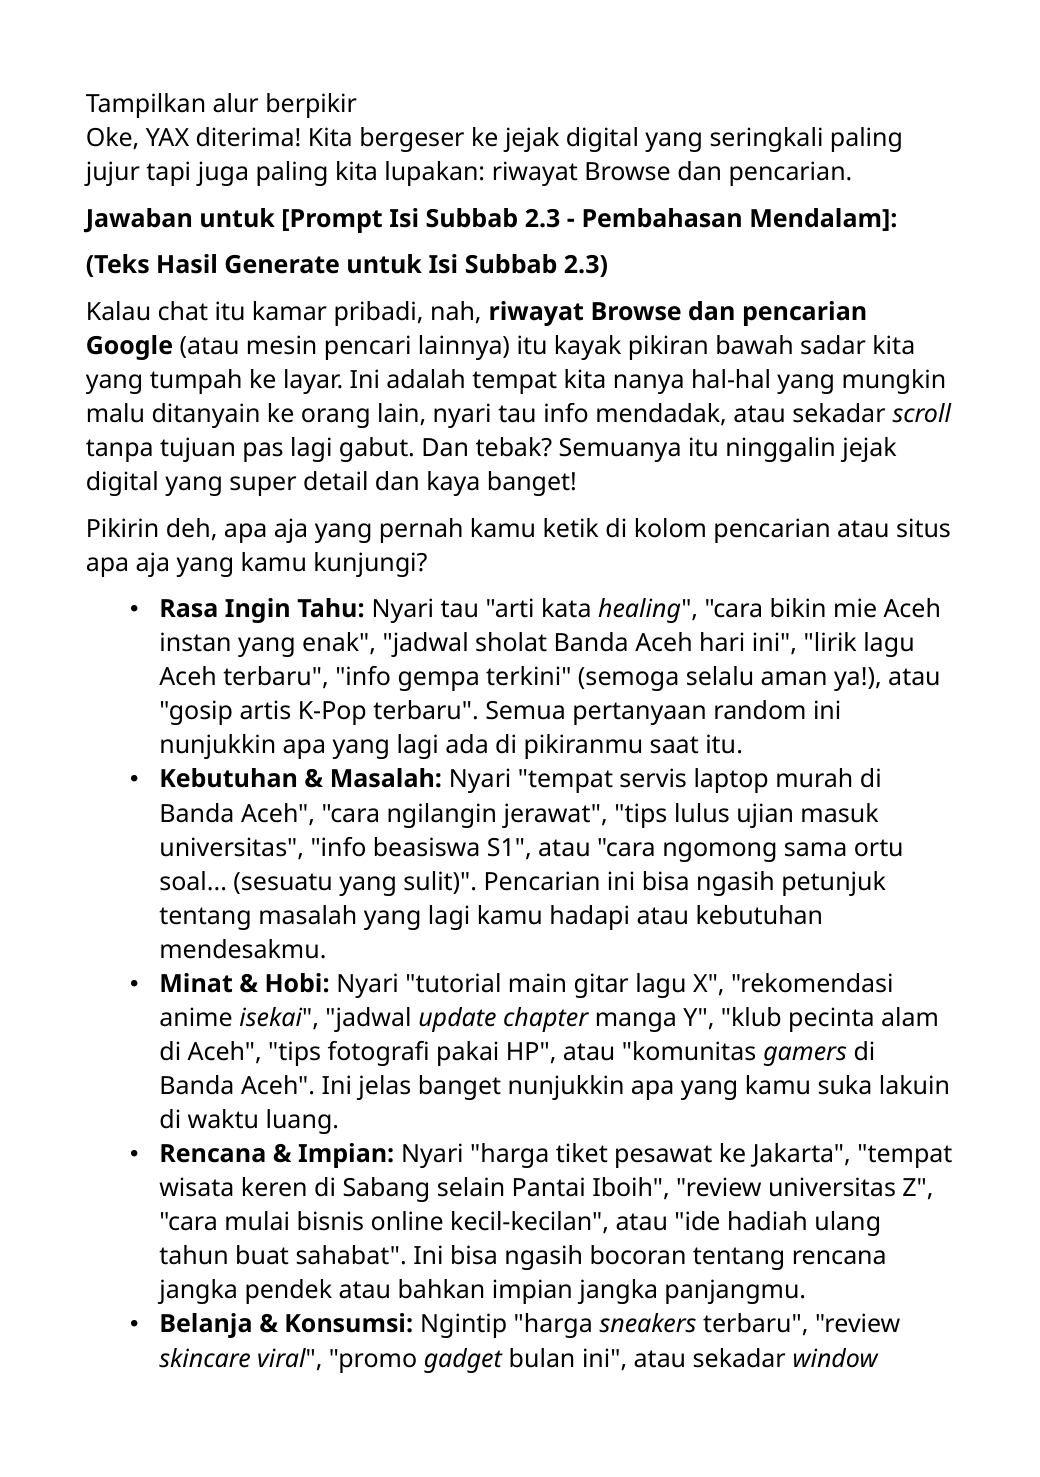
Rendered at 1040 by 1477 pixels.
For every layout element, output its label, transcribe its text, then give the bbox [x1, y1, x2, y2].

text Tampilkan alur berpikir [86, 86, 954, 119]
text (Teks Hasil Generate untuk Isi Subbab 2.3) [86, 247, 954, 281]
text Pikirin deh, apa aja yang pernah kamu ketik di kolom pencarian atau situs apa aja yang kamu kunjungi? [86, 510, 954, 578]
list Belanja & Konsumsi: Ngintip "harga sneakers terbaru", "review skincare viral", "promo gadget bulan ini", atau sekadar window [130, 1306, 954, 1374]
list Rencana & Impian: Nyari "harga tiket pesawat ke Jakarta", "tempat wisata keren di Sabang selain Pantai Iboih", "review universitas Z", "cara mulai bisnis online kecil-kecilan", atau "ide hadiah ulang tahun buat sahabat". Ini bisa ngasih bocoran tentang rencana jangka pendek atau bahkan impian jangka panjangmu. [130, 1136, 954, 1306]
list Minat & Hobi: Nyari "tutorial main gitar lagu X", "rekomendasi anime isekai", "jadwal update chapter manga Y", "klub pecinta alam di Aceh", "tips fotografi pakai HP", atau "komunitas gamers di Banda Aceh". Ini jelas banget nunjukkin apa yang kamu suka lakuin di waktu luang. [130, 966, 954, 1136]
text Jawaban untuk [Prompt Isi Subbab 2.3 - Pembahasan Mendalam]: [86, 200, 954, 234]
text Kalau chat itu kamar pribadi, nah, riwayat Browse dan pencarian Google (atau mesin pencari lainnya) itu kayak pikiran bawah sadar kita yang tumpah ke layar. Ini adalah tempat kita nanya hal-hal yang mungkin malu ditanyain ke orang lain, nyari tau info mendadak, atau sekadar scroll tanpa tujuan pas lagi gabut. Dan tebak? Semuanya itu ninggalin jejak digital yang super detail dan kaya banget! [86, 293, 954, 498]
text Oke, YAX diterima! Kita bergeser ke jejak digital yang seringkali paling jujur tapi juga paling kita lupakan: riwayat Browse dan pencarian. [86, 119, 954, 188]
list Kebutuhan & Masalah: Nyari "tempat servis laptop murah di Banda Aceh", "cara ngilangin jerawat", "tips lulus ujian masuk universitas", "info beasiswa S1", atau "cara ngomong sama ortu soal... (sesuatu yang sulit)". Pencarian ini bisa ngasih petunjuk tentang masalah yang lagi kamu hadapi atau kebutuhan mendesakmu. [130, 761, 954, 966]
list Rasa Ingin Tahu: Nyari tau "arti kata healing", "cara bikin mie Aceh instan yang enak", "jadwal sholat Banda Aceh hari ini", "lirik lagu Aceh terbaru", "info gempa terkini" (semoga selalu aman ya!), atau "gosip artis K-Pop terbaru". Semua pertanyaan random ini nunjukkin apa yang lagi ada di pikiranmu saat itu. [130, 591, 954, 761]
